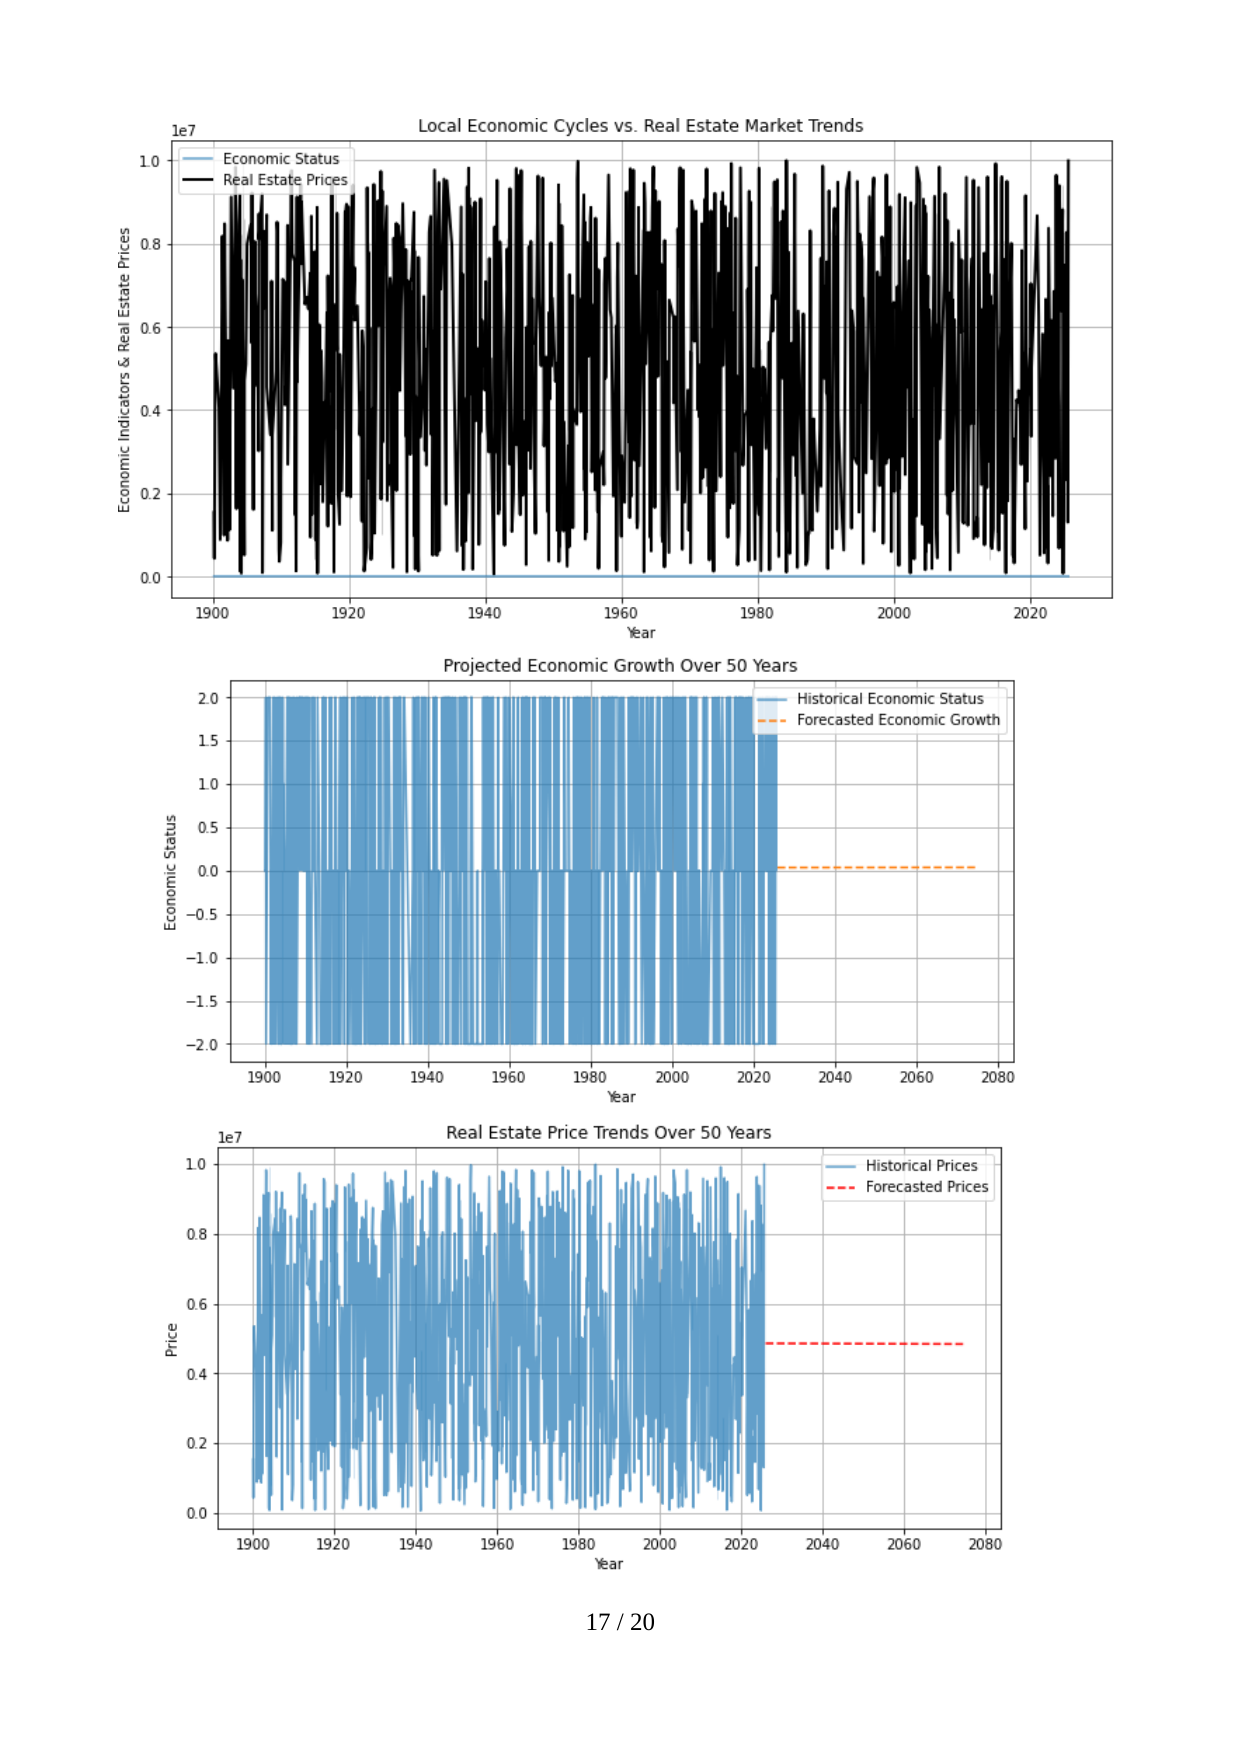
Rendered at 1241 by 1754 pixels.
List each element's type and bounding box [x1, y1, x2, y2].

picture [118, 118, 1123, 1582]
